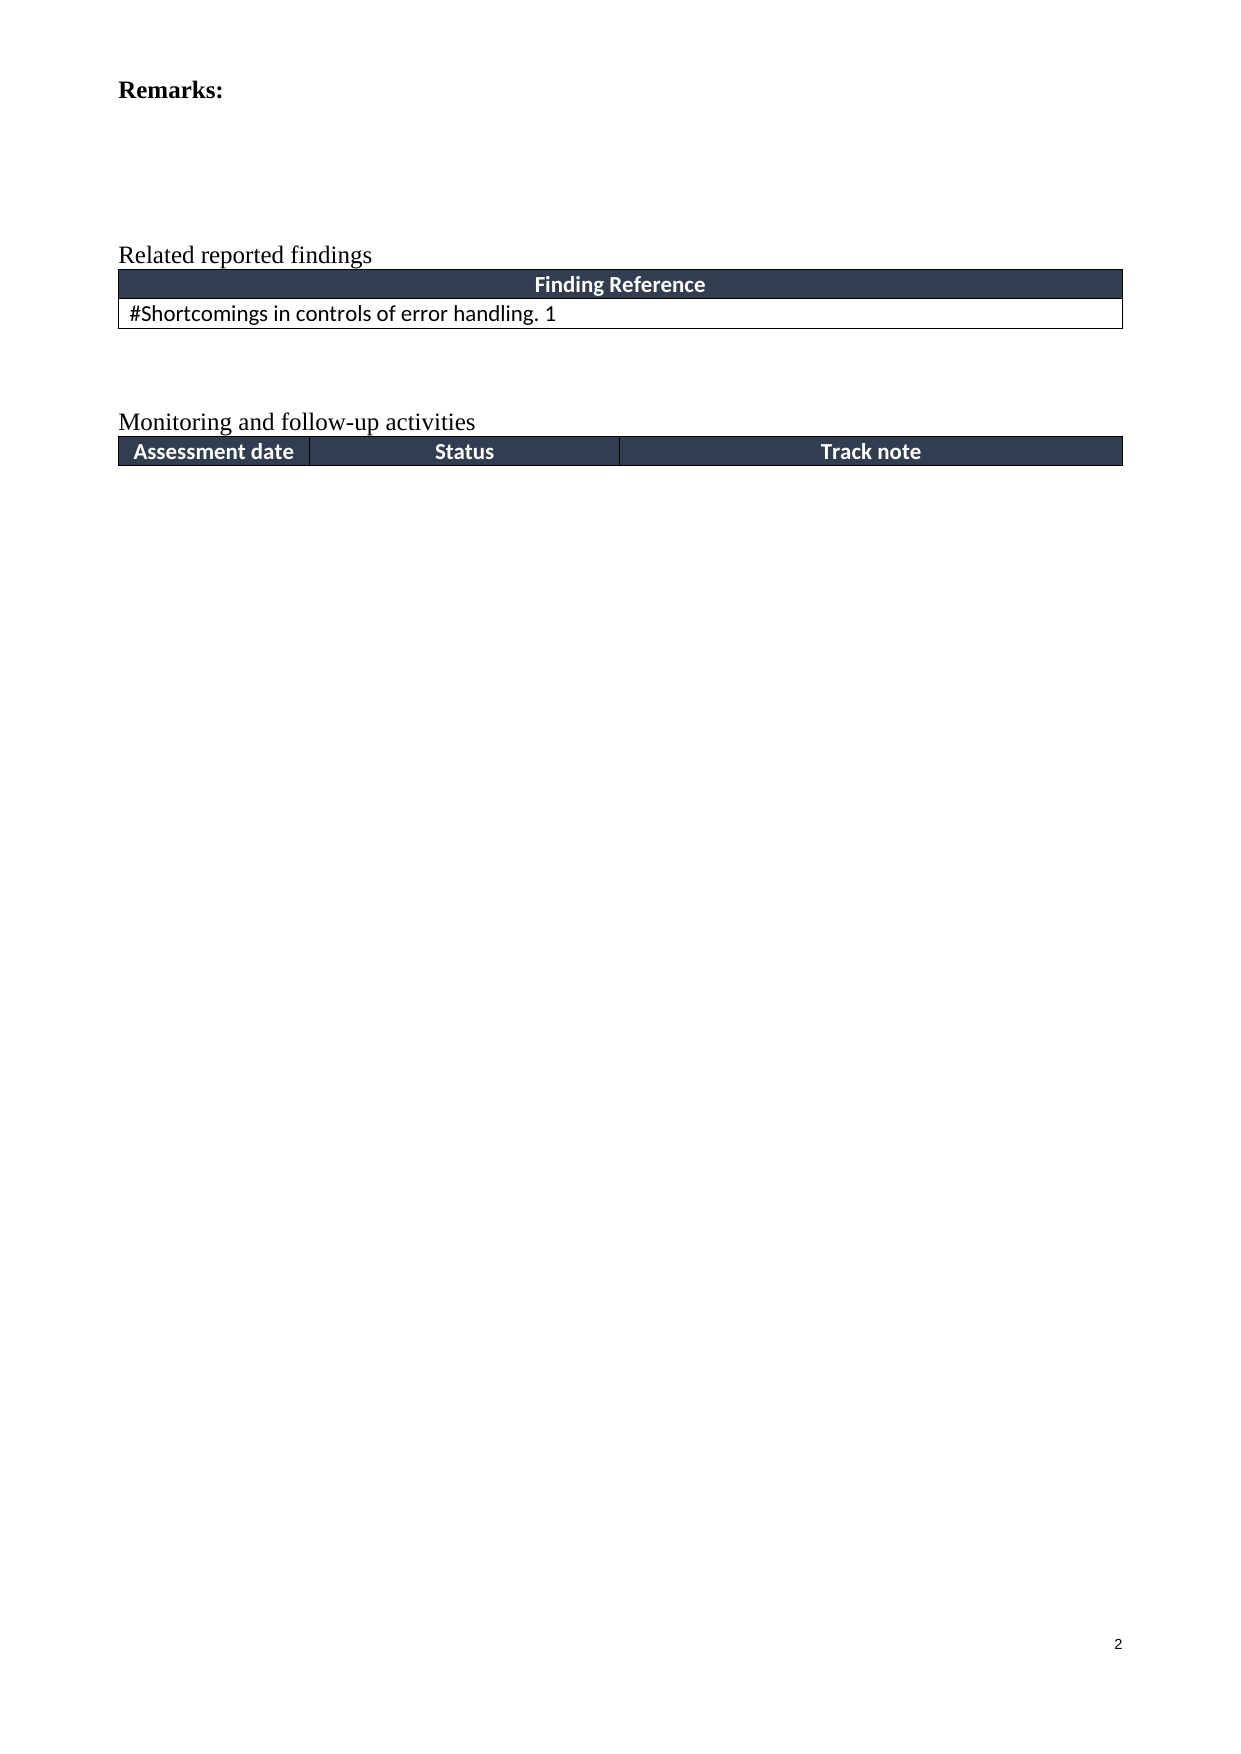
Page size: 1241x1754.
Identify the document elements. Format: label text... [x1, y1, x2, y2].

table_header Status [310, 437, 619, 465]
table_header Track note [620, 437, 1122, 465]
table_header Finding Reference [119, 270, 1122, 298]
table_cell #Shortcomings in controls of error handling. 1 [119, 299, 1122, 327]
text Related reported findings [118, 241, 1122, 269]
text Remarks: [118, 75, 1122, 104]
table_header Assessment date [119, 437, 309, 465]
text Monitoring and follow-up activities [118, 407, 1122, 436]
